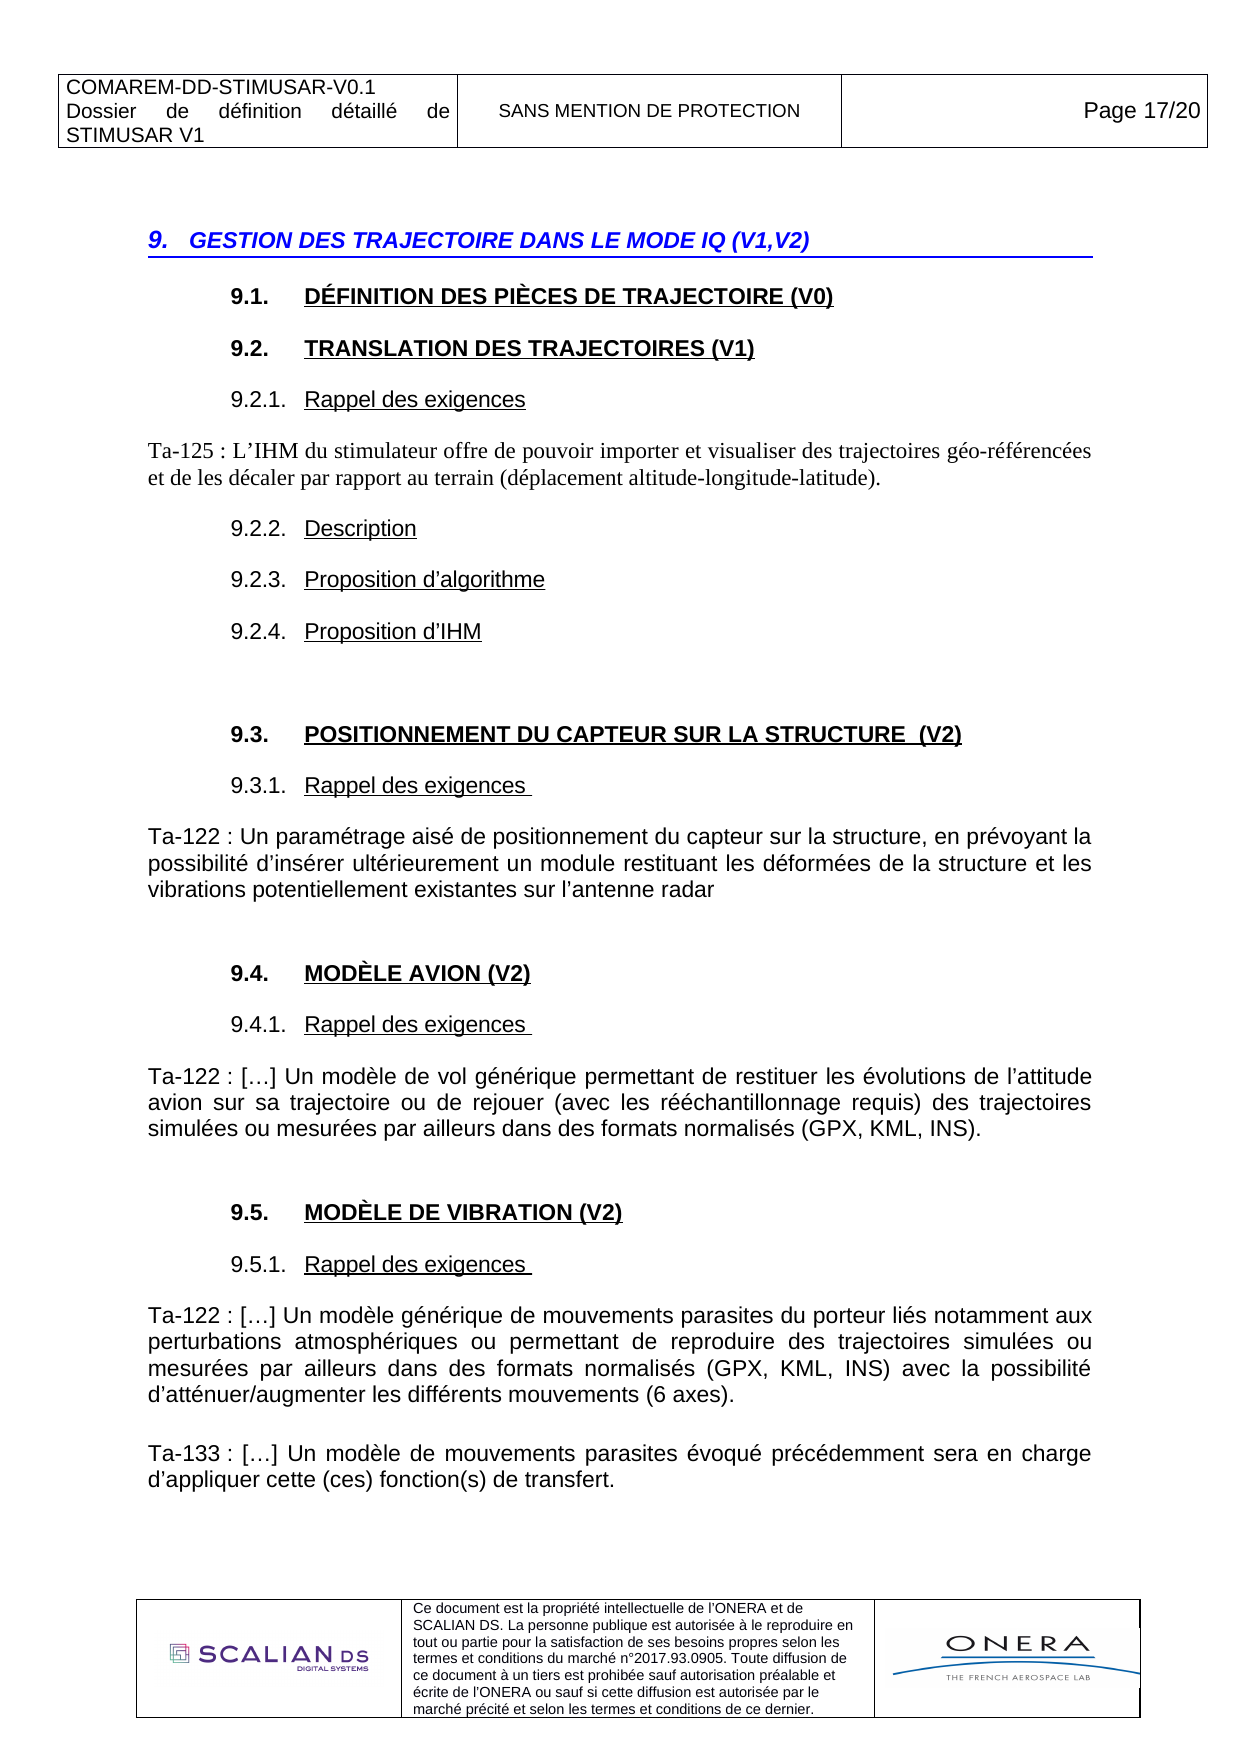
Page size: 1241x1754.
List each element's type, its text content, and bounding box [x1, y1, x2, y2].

subtitle Proposition d’IHM [230, 618, 1093, 644]
subtitle Proposition d’algorithme [230, 566, 1093, 593]
subtitle Gestion des trajectoire dans le mode IQ (V1,V2) [148, 225, 1093, 256]
subtitle Rappel des exigences [230, 1011, 1093, 1038]
text Ta-122 : […] Un modèle générique de mouvements parasites du porteur liés notamment aux perturbations atmosphériques ou permettant de reproduire des trajectoires simulées ou mesurées par ailleurs dans des formats normalisés (GPX, KML, INS) avec la possibilité d’atténuer/augmenter les différents mouvements (6 axes). [148, 1302, 1093, 1407]
text Ta-133 : […] Un modèle de mouvements parasites évoqué précédemment sera en charge d’appliquer cette (ces) fonction(s) de transfert. [148, 1440, 1093, 1493]
subtitle Rappel des exigences [230, 1251, 1093, 1277]
subtitle Translation des trajectoires (V1) [230, 335, 1093, 361]
text Ta-125 : L’IHM du stimulateur offre de pouvoir importer et visualiser des trajectoires géo-référencées et de les décaler par rapport au terrain (déplacement altitude-longitude-latitude). [148, 437, 1093, 490]
text Ta-122 : […] Un modèle de vol générique permettant de restituer les évolutions de l’attitude avion sur sa trajectoire ou de rejouer (avec les rééchantillonnage requis) des trajectoires simulées ou mesurées par ailleurs dans des formats normalisés (GPX, KML, INS). [148, 1063, 1093, 1142]
picture [885, 1628, 1140, 1688]
text Ta-122 : Un paramétrage aisé de positionnement du capteur sur la structure, en prévoyant la possibilité d’insérer ultérieurement un module restituant les déformées de la structure et les vibrations potentiellement existantes sur l’antenne radar [148, 823, 1093, 902]
subtitle Définition des pièces de trajectoire (V0) [230, 283, 1093, 310]
picture [154, 1630, 384, 1687]
subtitle Rappel des exigences [230, 386, 1093, 412]
subtitle Rappel des exigences [230, 772, 1093, 798]
subtitle Positionnement du capteur sur la structure (V2) [230, 721, 1093, 747]
subtitle Description [230, 515, 1093, 541]
subtitle Modèle avion (v2) [230, 960, 1093, 986]
subtitle Modèle de vibration (V2) [230, 1199, 1093, 1226]
